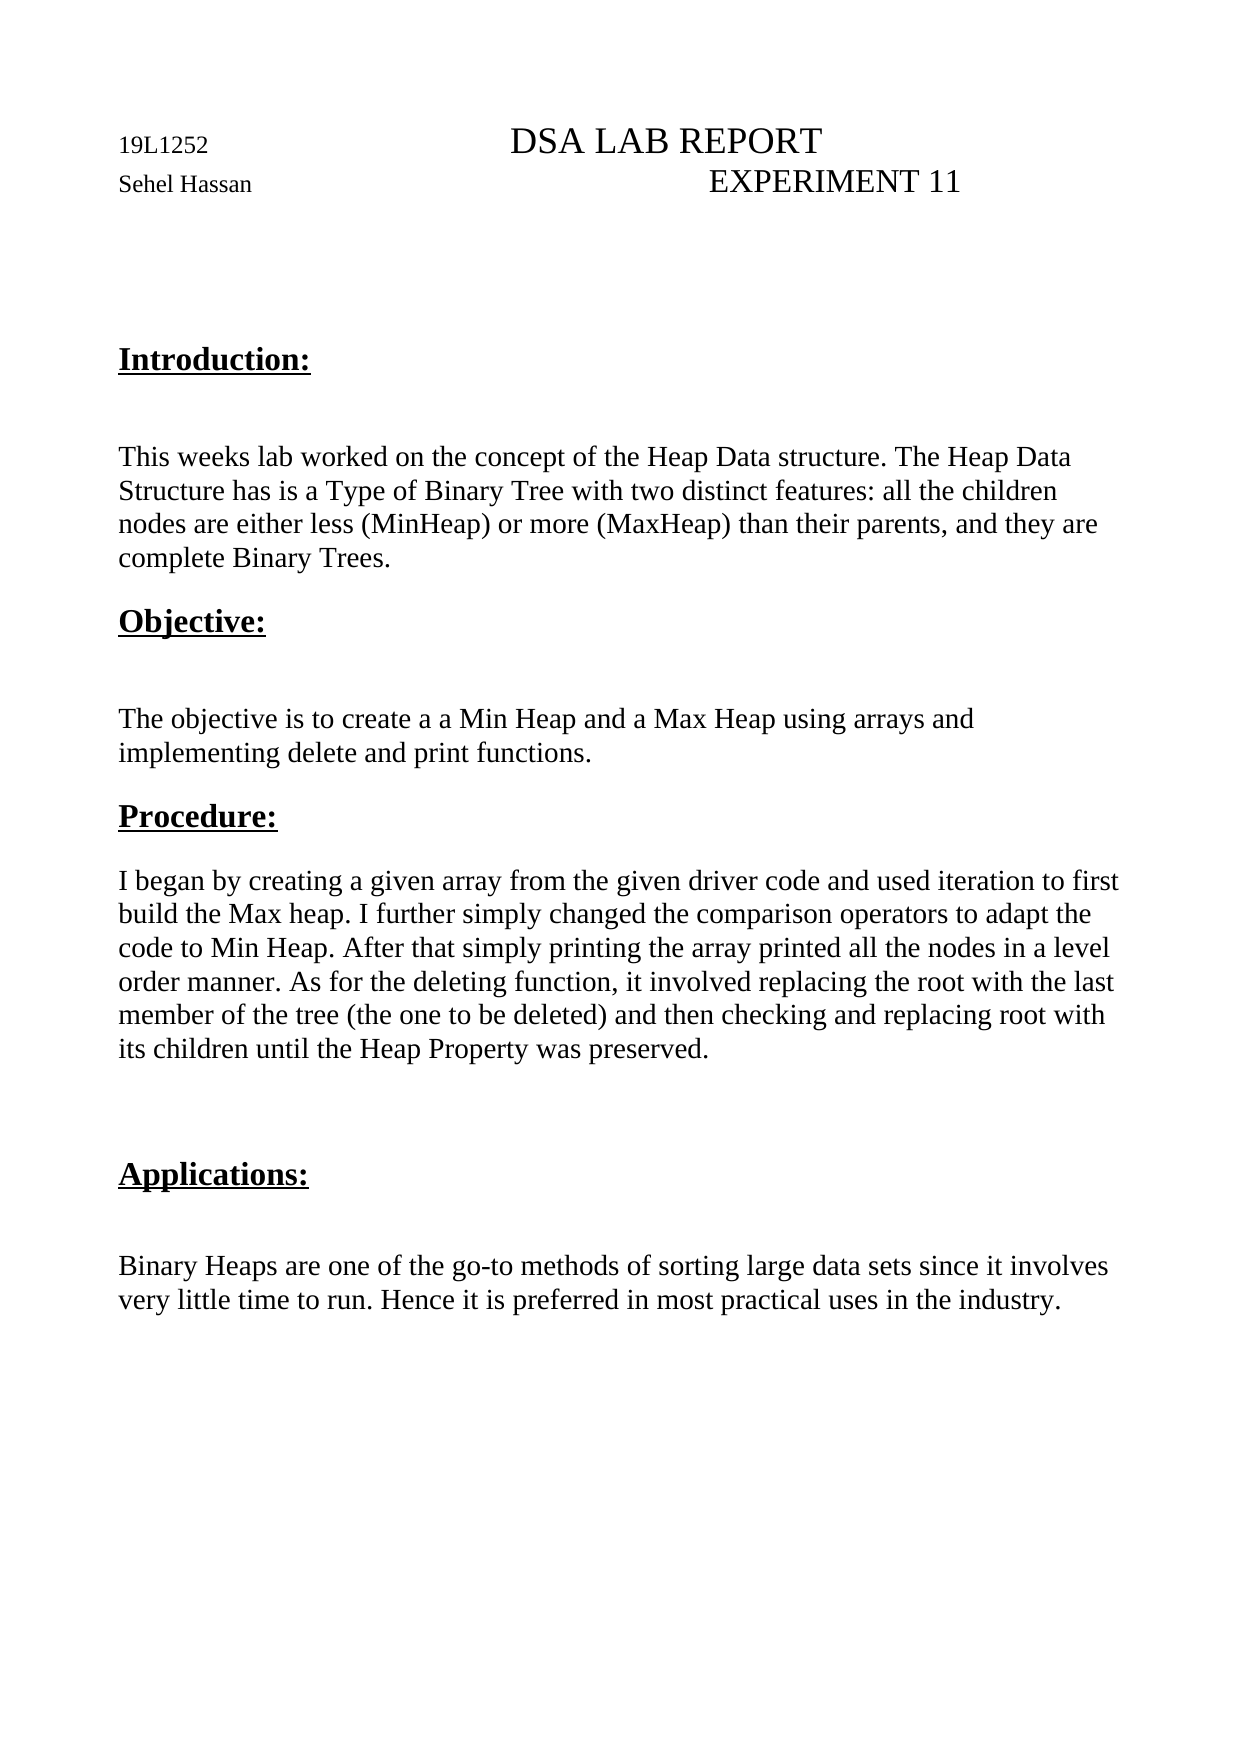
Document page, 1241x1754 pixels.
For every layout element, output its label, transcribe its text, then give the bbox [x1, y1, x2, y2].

text This weeks lab worked on the concept of the Heap Data structure. The Heap Data Structure has is a Type of Binary Tree with two distinct features: all the children nodes are either less (MinHeap) or more (MaxHeap) than their parents, and they are complete Binary Trees. [118, 439, 1122, 574]
text Objective: [118, 602, 1122, 640]
text Applications: [118, 1154, 1122, 1192]
text Procedure: [118, 797, 1122, 835]
text Introduction: [118, 340, 1122, 378]
text The objective is to create a a Min Heap and a Max Heap using arrays and implementing delete and print functions. [118, 702, 1122, 769]
text 19L1252 DSA LAB REPORT [118, 118, 1122, 161]
text Binary Heaps are one of the go-to methods of sorting large data sets since it involves very little time to run. Hence it is preferred in most practical uses in the industry. [118, 1248, 1122, 1315]
text I began by creating a given array from the given driver code and used iteration to first build the Max heap. I further simply changed the comparison operators to adapt the code to Min Heap. After that simply printing the array printed all the nodes in a level order manner. As for the deleting function, it involved replacing the root with the last member of the tree (the one to be deleted) and then checking and replacing root with its children until the Heap Property was preserved. [118, 863, 1122, 1064]
text Sehel Hassan EXPERIMENT 11 [118, 161, 1122, 199]
